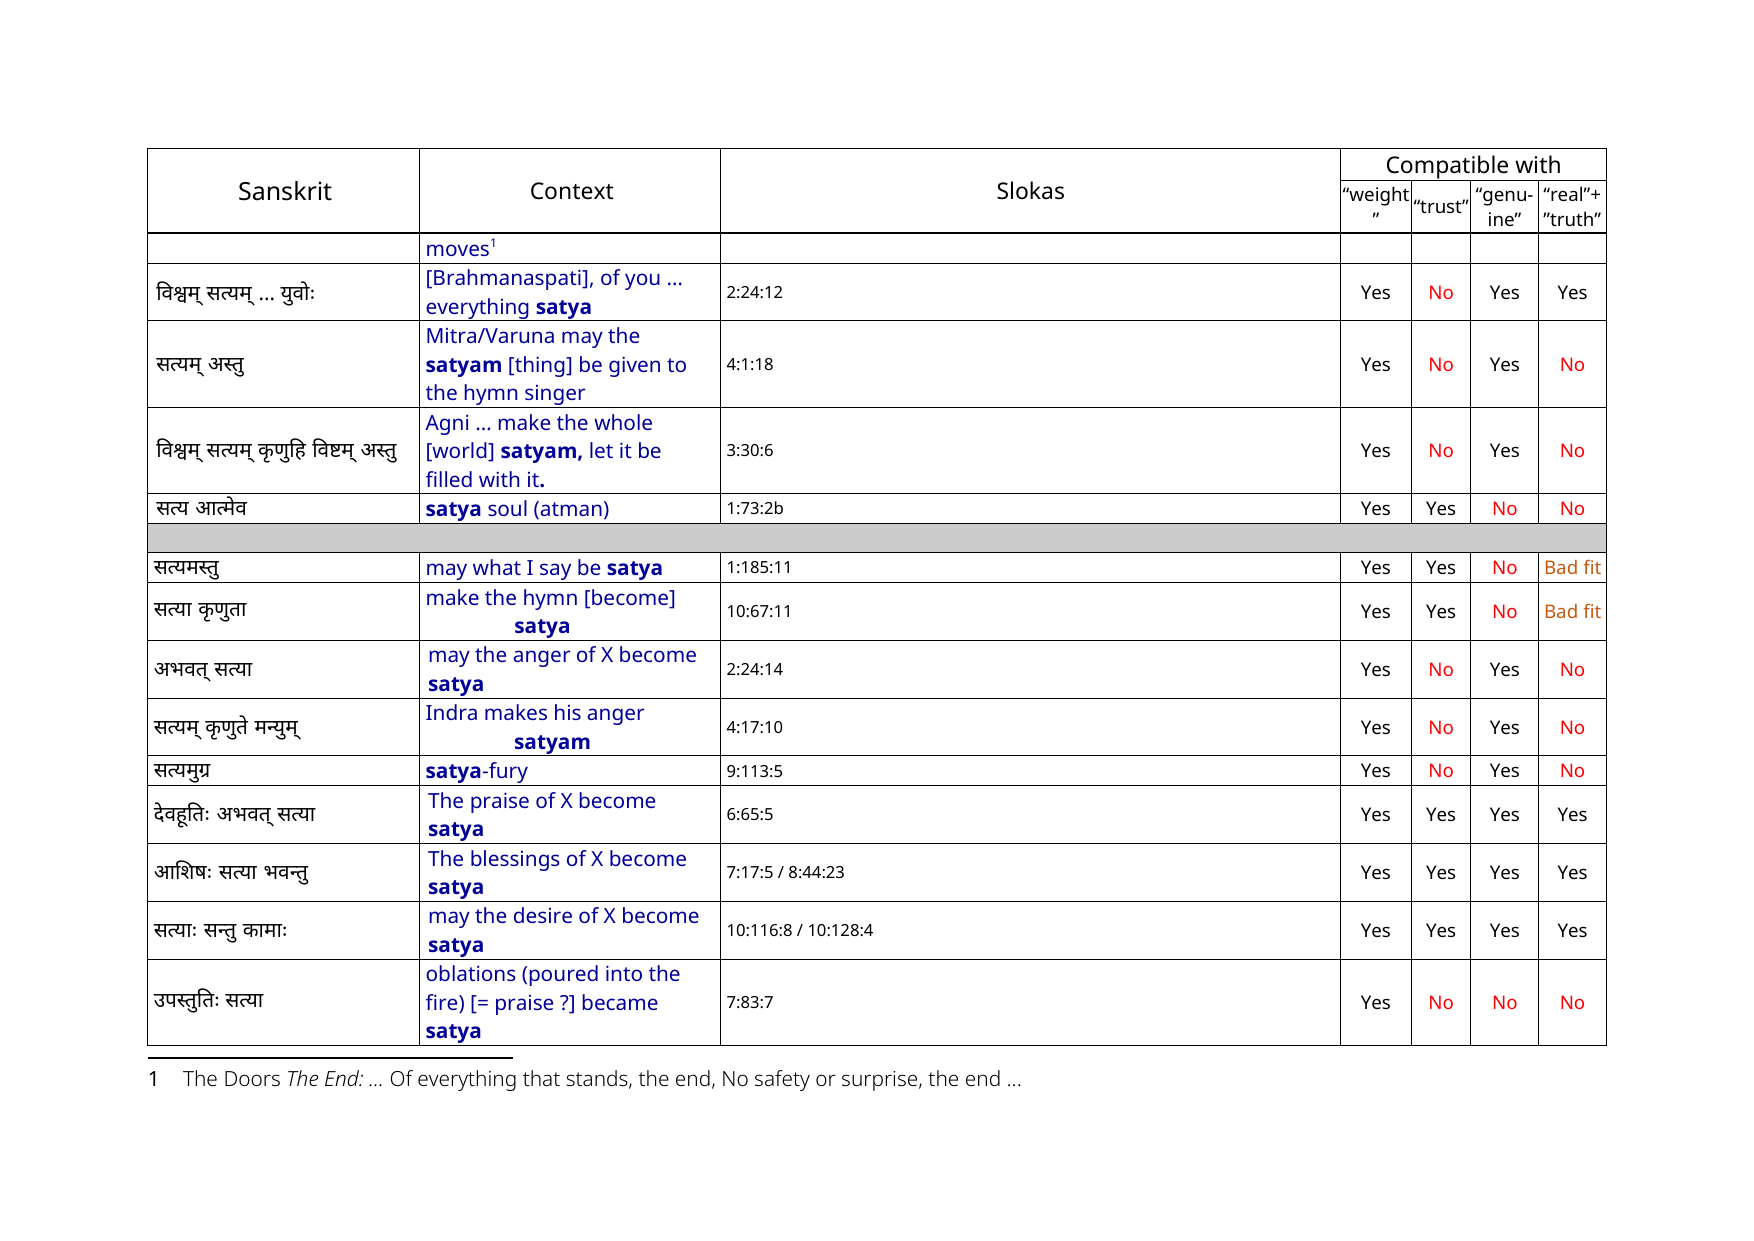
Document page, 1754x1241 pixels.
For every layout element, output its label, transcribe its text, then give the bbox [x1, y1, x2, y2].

table_cell Mitra/Varuna may the satyam [thing] be given to the hymn singer [420, 321, 720, 407]
table_cell Yes [1341, 844, 1411, 901]
table_cell satya-fury [420, 756, 720, 785]
table_cell Yes [1471, 321, 1538, 407]
table_cell No [1539, 321, 1606, 407]
table_cell 3:30:6 [721, 408, 1340, 493]
table_cell No [1539, 641, 1606, 697]
table_cell Yes [1341, 408, 1411, 493]
table_cell No [1412, 699, 1470, 755]
table_cell No [1539, 960, 1606, 1045]
table_cell Yes [1341, 641, 1411, 697]
table_cell Yes [1471, 902, 1538, 958]
table_cell सत्यमस्तु [148, 553, 419, 582]
table_cell Yes [1412, 902, 1470, 958]
table_cell 7:17:5 / 8:44:23 [721, 844, 1340, 901]
table_cell No [1539, 494, 1606, 523]
table_cell [1341, 234, 1411, 262]
table_cell Yes [1341, 264, 1411, 320]
table_cell Yes [1341, 699, 1411, 755]
table_cell No [1412, 264, 1470, 320]
table_cell 1:73:2b [721, 494, 1340, 523]
table_cell सत्यम् अस्तु [148, 321, 419, 407]
table_cell Yes [1471, 641, 1538, 697]
table_cell Bad fit [1539, 583, 1606, 639]
table_cell oblations (poured into the fire) [= praise ?] became satya [420, 960, 720, 1045]
table_cell Yes [1471, 844, 1538, 901]
table_cell [Brahmanaspati], of you … everything satya [420, 264, 720, 320]
table_cell Yes [1539, 264, 1606, 320]
table_cell सत्यम् कृणुते मन्युम् [148, 699, 419, 755]
table_cell 2:24:12 [721, 264, 1340, 320]
table_cell Yes [1341, 756, 1411, 785]
table_cell Yes [1341, 902, 1411, 958]
table_cell No [1412, 321, 1470, 407]
table_cell No [1471, 553, 1538, 582]
table_cell विश्वम् सत्यम् ... युवोः [148, 264, 419, 320]
table_cell Yes [1341, 960, 1411, 1045]
table_cell 4:1:18 [721, 321, 1340, 407]
table_cell Yes [1412, 786, 1470, 843]
table_cell No [1412, 756, 1470, 785]
table_cell Yes [1471, 264, 1538, 320]
table_cell Yes [1471, 699, 1538, 755]
table_cell Yes [1341, 321, 1411, 407]
table_cell विश्वम् सत्यम् कृणुहि विष्टम् अस्तु [148, 408, 419, 493]
table_cell 7:83:7 [721, 960, 1340, 1045]
table_cell Yes [1412, 553, 1470, 582]
table_cell देवहूतिः अभवत् सत्या [148, 786, 419, 843]
table_cell Yes [1341, 786, 1411, 843]
table_cell [1412, 234, 1470, 262]
table_cell Yes [1539, 902, 1606, 958]
table_cell Yes [1341, 494, 1411, 523]
table_cell 10:67:11 [721, 583, 1340, 639]
table_cell सत्यमुग्र [148, 756, 419, 785]
table_cell आशिषः सत्या भवन्तु [148, 844, 419, 901]
table_cell 9:113:5 [721, 756, 1340, 785]
table_cell may the desire of X become satya [420, 902, 720, 958]
table_cell [1539, 234, 1606, 262]
table_cell Indra makes his anger satyam [420, 699, 720, 755]
table_cell No [1412, 641, 1470, 697]
table_cell Yes [1412, 494, 1470, 523]
table_cell 1:185:11 [721, 553, 1340, 582]
table_cell Yes [1412, 844, 1470, 901]
table_cell 6:65:5 [721, 786, 1340, 843]
table_cell No [1471, 494, 1538, 523]
table_cell Yes [1471, 756, 1538, 785]
table_cell Yes [1341, 583, 1411, 639]
table_cell satya soul (atman) [420, 494, 720, 523]
table_cell 2:24:14 [721, 641, 1340, 697]
table_cell अभवत् सत्या [148, 641, 419, 697]
table_cell may the anger of X become satya [420, 641, 720, 697]
table_cell [Heaven and Earth] keep the satya of everything that stands and everything that moves [420, 234, 720, 262]
table_cell No [1539, 756, 1606, 785]
table_cell 10:116:8 / 10:128:4 [721, 902, 1340, 958]
table_cell The blessings of X become satya [420, 844, 720, 901]
table_cell Agni … make the whole [world] satyam, let it be filled with it. [420, 408, 720, 493]
table_cell No [1471, 960, 1538, 1045]
table_cell [721, 234, 1340, 262]
table_cell Yes [1412, 583, 1470, 639]
table_cell 4:17:10 [721, 699, 1340, 755]
table_cell [1471, 234, 1538, 262]
table_cell सत्य आत्मेव [148, 494, 419, 523]
table_cell Yes [1539, 844, 1606, 901]
table_cell Yes [1341, 553, 1411, 582]
table_cell [148, 234, 419, 262]
table_cell No [1471, 583, 1538, 639]
table_cell उपस्तुतिः सत्या [148, 960, 419, 1045]
table_cell No [1539, 408, 1606, 493]
table_cell सत्या कृणुता [148, 583, 419, 639]
table_cell Yes [1471, 408, 1538, 493]
table_cell may what I say be satya [420, 553, 720, 582]
table_cell No [1412, 960, 1470, 1045]
table_cell The praise of X become satya [420, 786, 720, 843]
table_cell make the hymn [become] satya [420, 583, 720, 639]
table_cell No [1539, 699, 1606, 755]
table_cell Bad fit [1539, 553, 1606, 582]
table_cell सत्याः सन्तु कामाः [148, 902, 419, 958]
table_cell No [1412, 408, 1470, 493]
table_cell Yes [1539, 786, 1606, 843]
table_cell Yes [1471, 786, 1538, 843]
